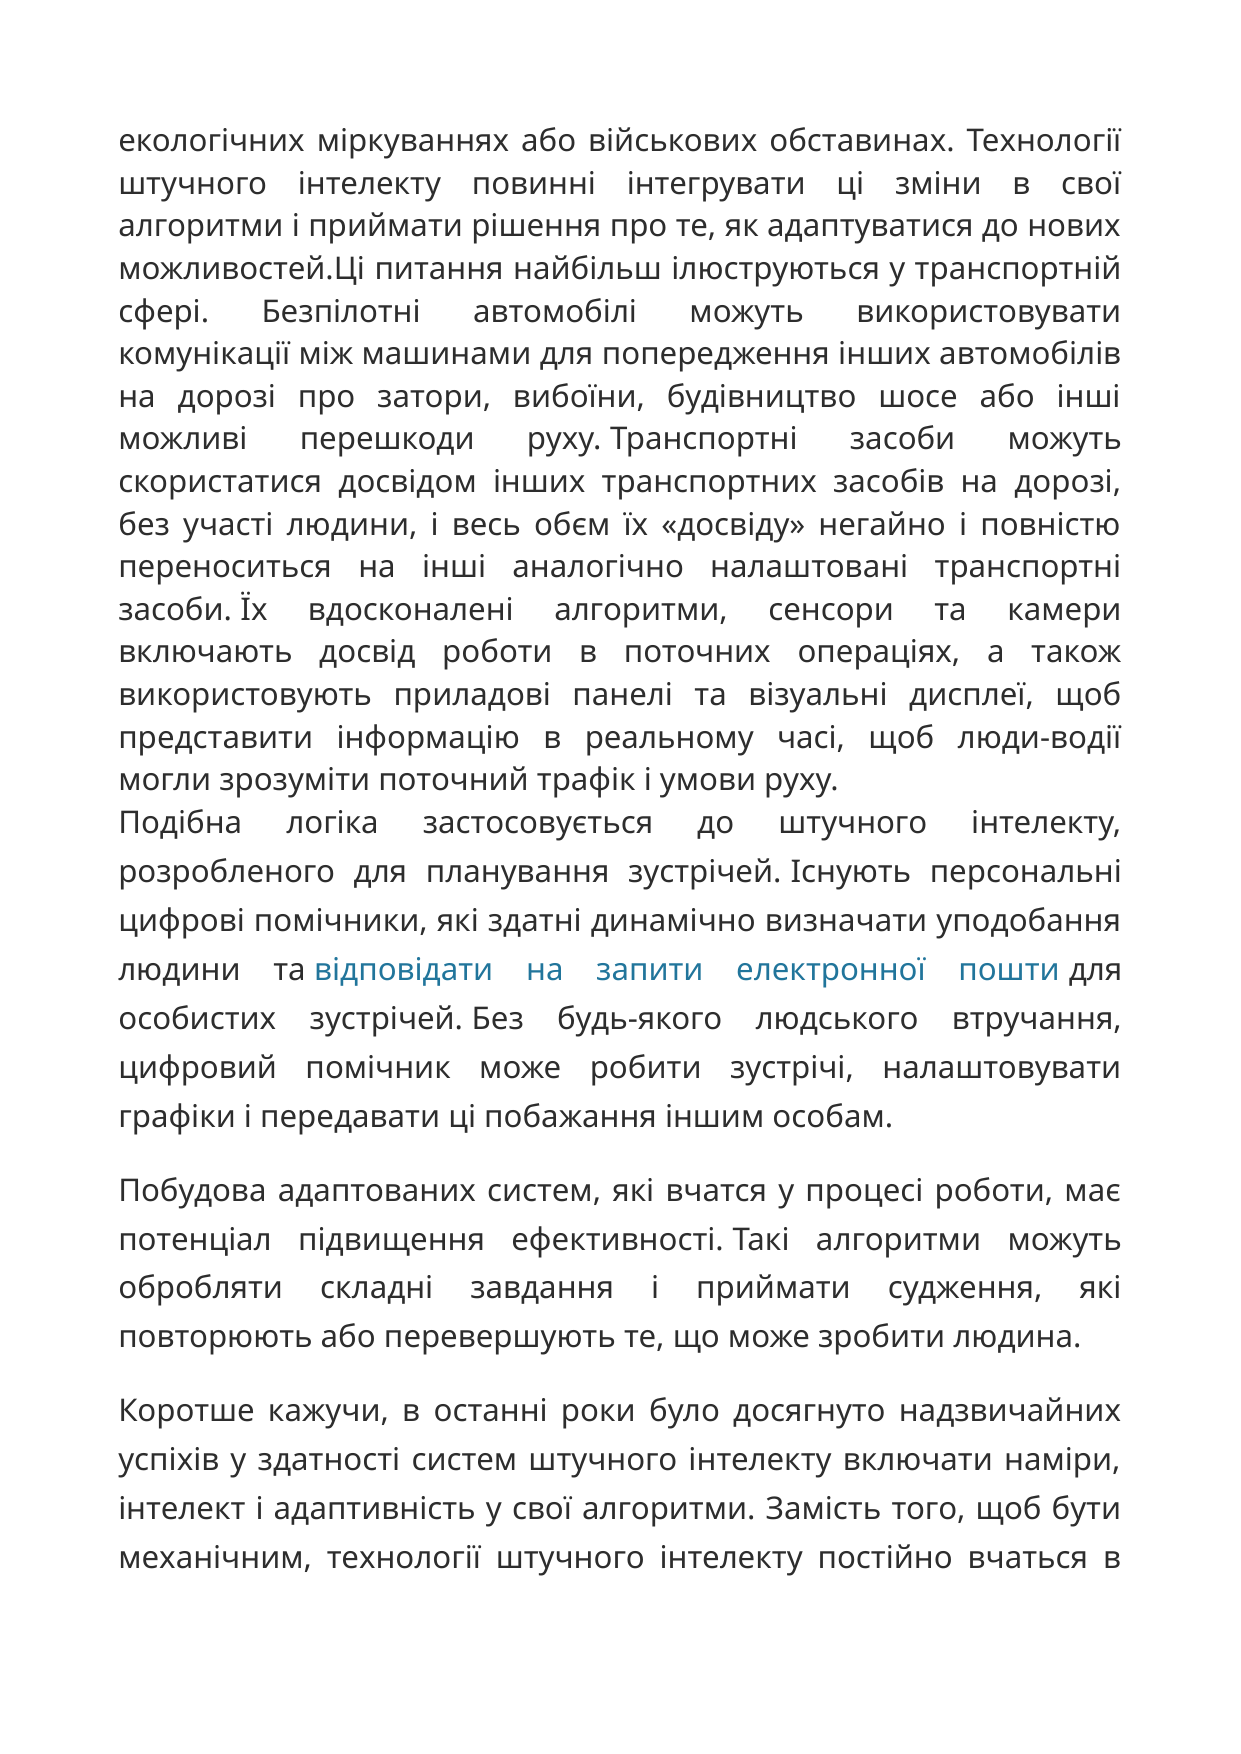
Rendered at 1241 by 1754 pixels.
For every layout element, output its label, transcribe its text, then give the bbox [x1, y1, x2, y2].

text Коротше кажучи, в останні роки було досягнуто надзвичайних успіхів у здатності систем штучного інтелекту включати наміри, інтелект і адаптивність у свої алгоритми. Замість того, щоб бути механічним, технології штучного інтелекту постійно вчаться в [118, 1388, 1122, 1578]
text Подібна логіка застосовується до штучного інтелекту, розробленого для планування зустрічей. Існують персональні цифрові помічники, які здатні динамічно визначати уподобання людини та відповідати на запити електронної пошти для особистих зустрічей. Без будь-якого людського втручання, цифровий помічник може робити зустрічі, налаштовувати графіки і передавати ці побажання іншим особам. [118, 800, 1122, 1136]
text екологічних міркуваннях або військових обставинах. Технології штучного інтелекту повинні інтегрувати ці зміни в свої алгоритми і приймати рішення про те, як адаптуватися до нових можливостей.Ці питання найбільш ілюструються у транспортній сфері. Безпілотні автомобілі можуть використовувати комунікації між машинами для попередження інших автомобілів на дорозі про затори, вибоїни, будівництво шосе або інші можливі перешкоди руху. Транспортні засоби можуть скористатися досвідом інших транспортних засобів на дорозі, без участі людини, і весь обєм їх «досвіду» негайно і повністю переноситься на інші аналогічно налаштовані транспортні засоби. Їх вдосконалені алгоритми, сенсори та камери включають досвід роботи в поточних операціях, а також використовують приладові панелі та візуальні дисплеї, щоб представити інформацію в реальному часі, щоб люди-водії могли зрозуміти поточний трафік і умови руху. [118, 118, 1122, 800]
text Побудова адаптованих систем, які вчатся у процесі роботи, має потенціал підвищення ефективності. Такі алгоритми можуть обробляти складні завдання і приймати судження, які повторюють або перевершують те, що може зробити людина. [118, 1167, 1122, 1357]
